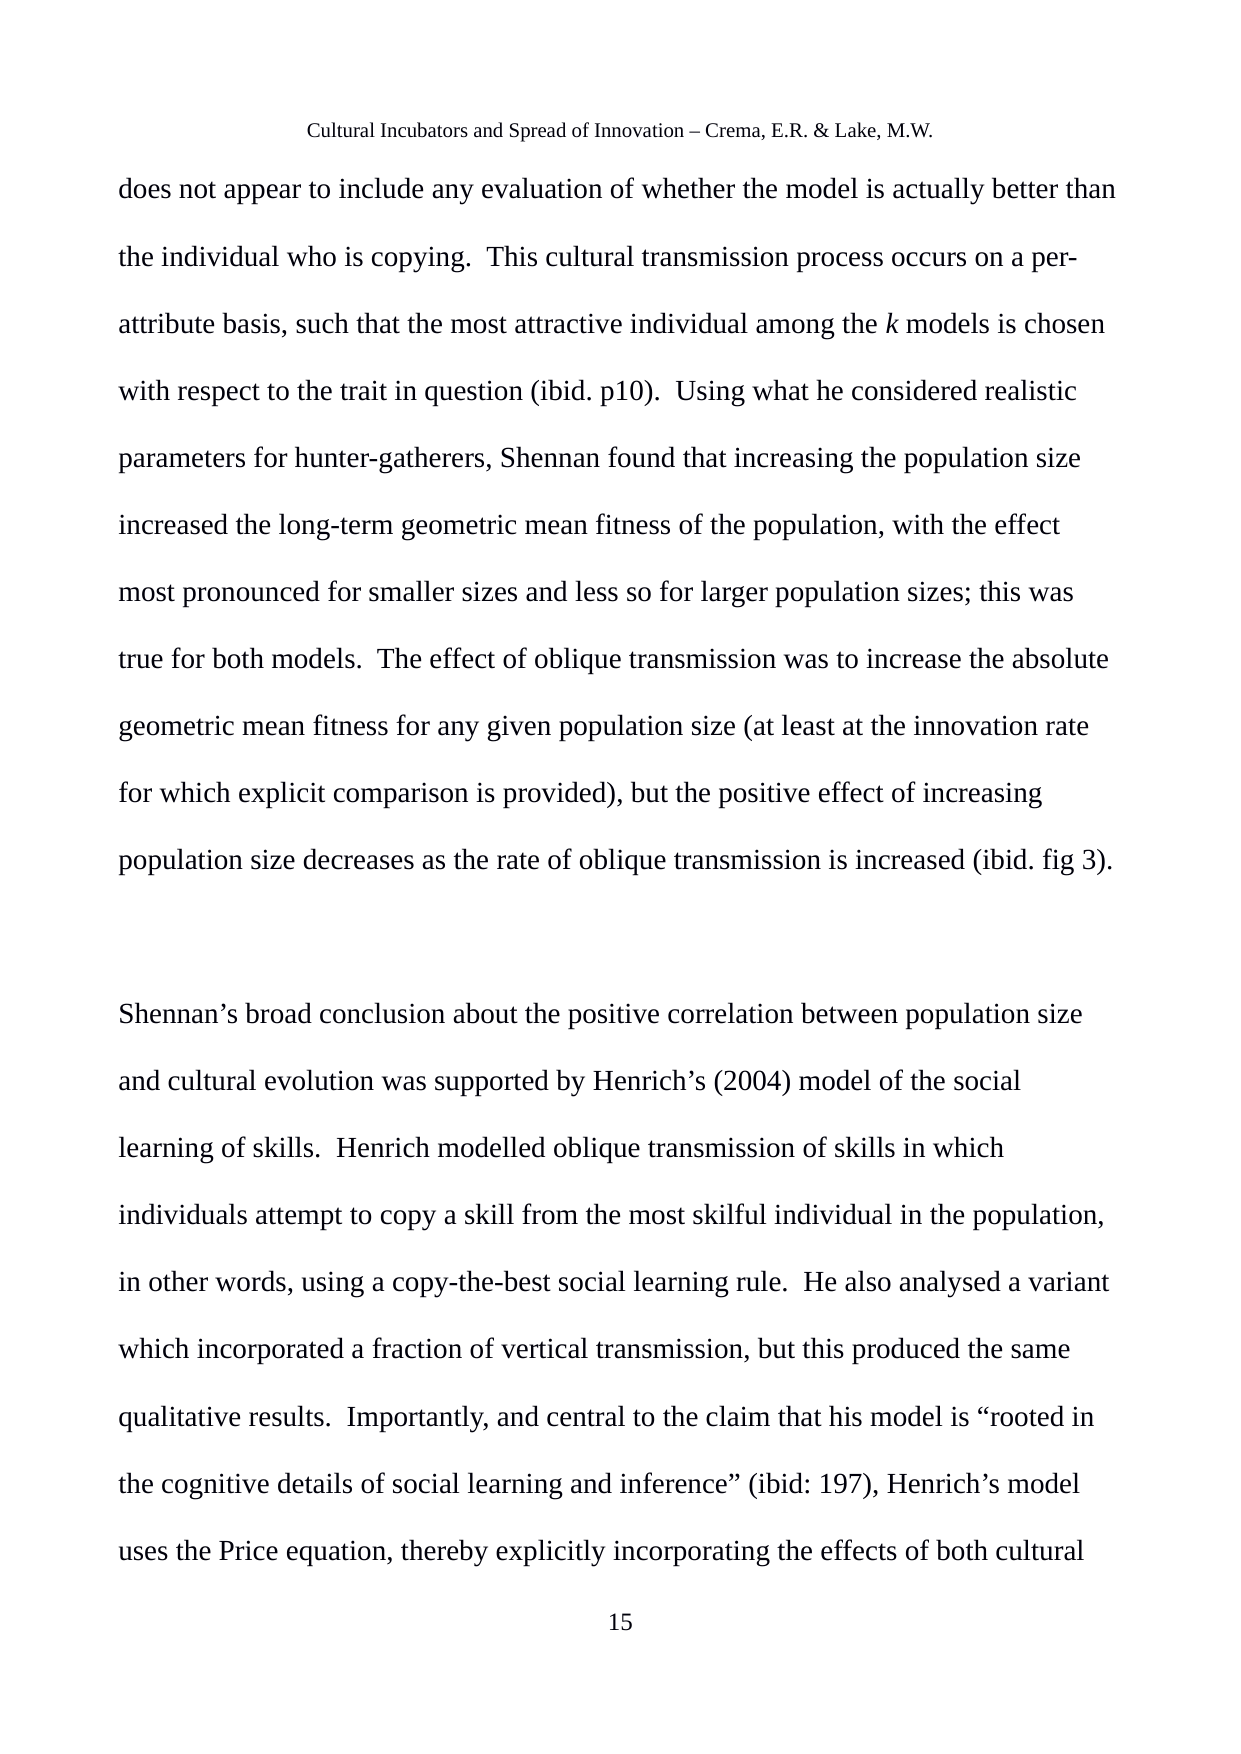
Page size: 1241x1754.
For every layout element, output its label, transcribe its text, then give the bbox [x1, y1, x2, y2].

text does not appear to include any evaluation of whether the model is actually better than the individual who is copying. This cultural transmission process occurs on a per-attribute basis, such that the most attractive individual among the k models is chosen with respect to the trait in question (ibid. p10). Using what he considered realistic parameters for hunter-gatherers, Shennan found that increasing the population size increased the long-term geometric mean fitness of the population, with the effect most pronounced for smaller sizes and less so for larger population sizes; this was true for both models. The effect of oblique transmission was to increase the absolute geometric mean fitness for any given population size (at least at the innovation rate for which explicit comparison is provided), but the positive effect of increasing population size decreases as the rate of oblique transmission is increased (ibid. fig 3). [118, 172, 1122, 876]
text Shennan’s broad conclusion about the positive correlation between population size and cultural evolution was supported by Henrich’s (2004) model of the social learning of skills. Henrich modelled oblique transmission of skills in which individuals attempt to copy a skill from the most skilful individual in the population, in other words, using a copy-the-best social learning rule. He also analysed a variant which incorporated a fraction of vertical transmission, but this produced the same qualitative results. Importantly, and central to the claim that his model is “rooted in the cognitive details of social learning and inference” (ibid: 197), Henrich’s model uses the Price equation, thereby explicitly incorporating the effects of both cultural [118, 996, 1122, 1566]
